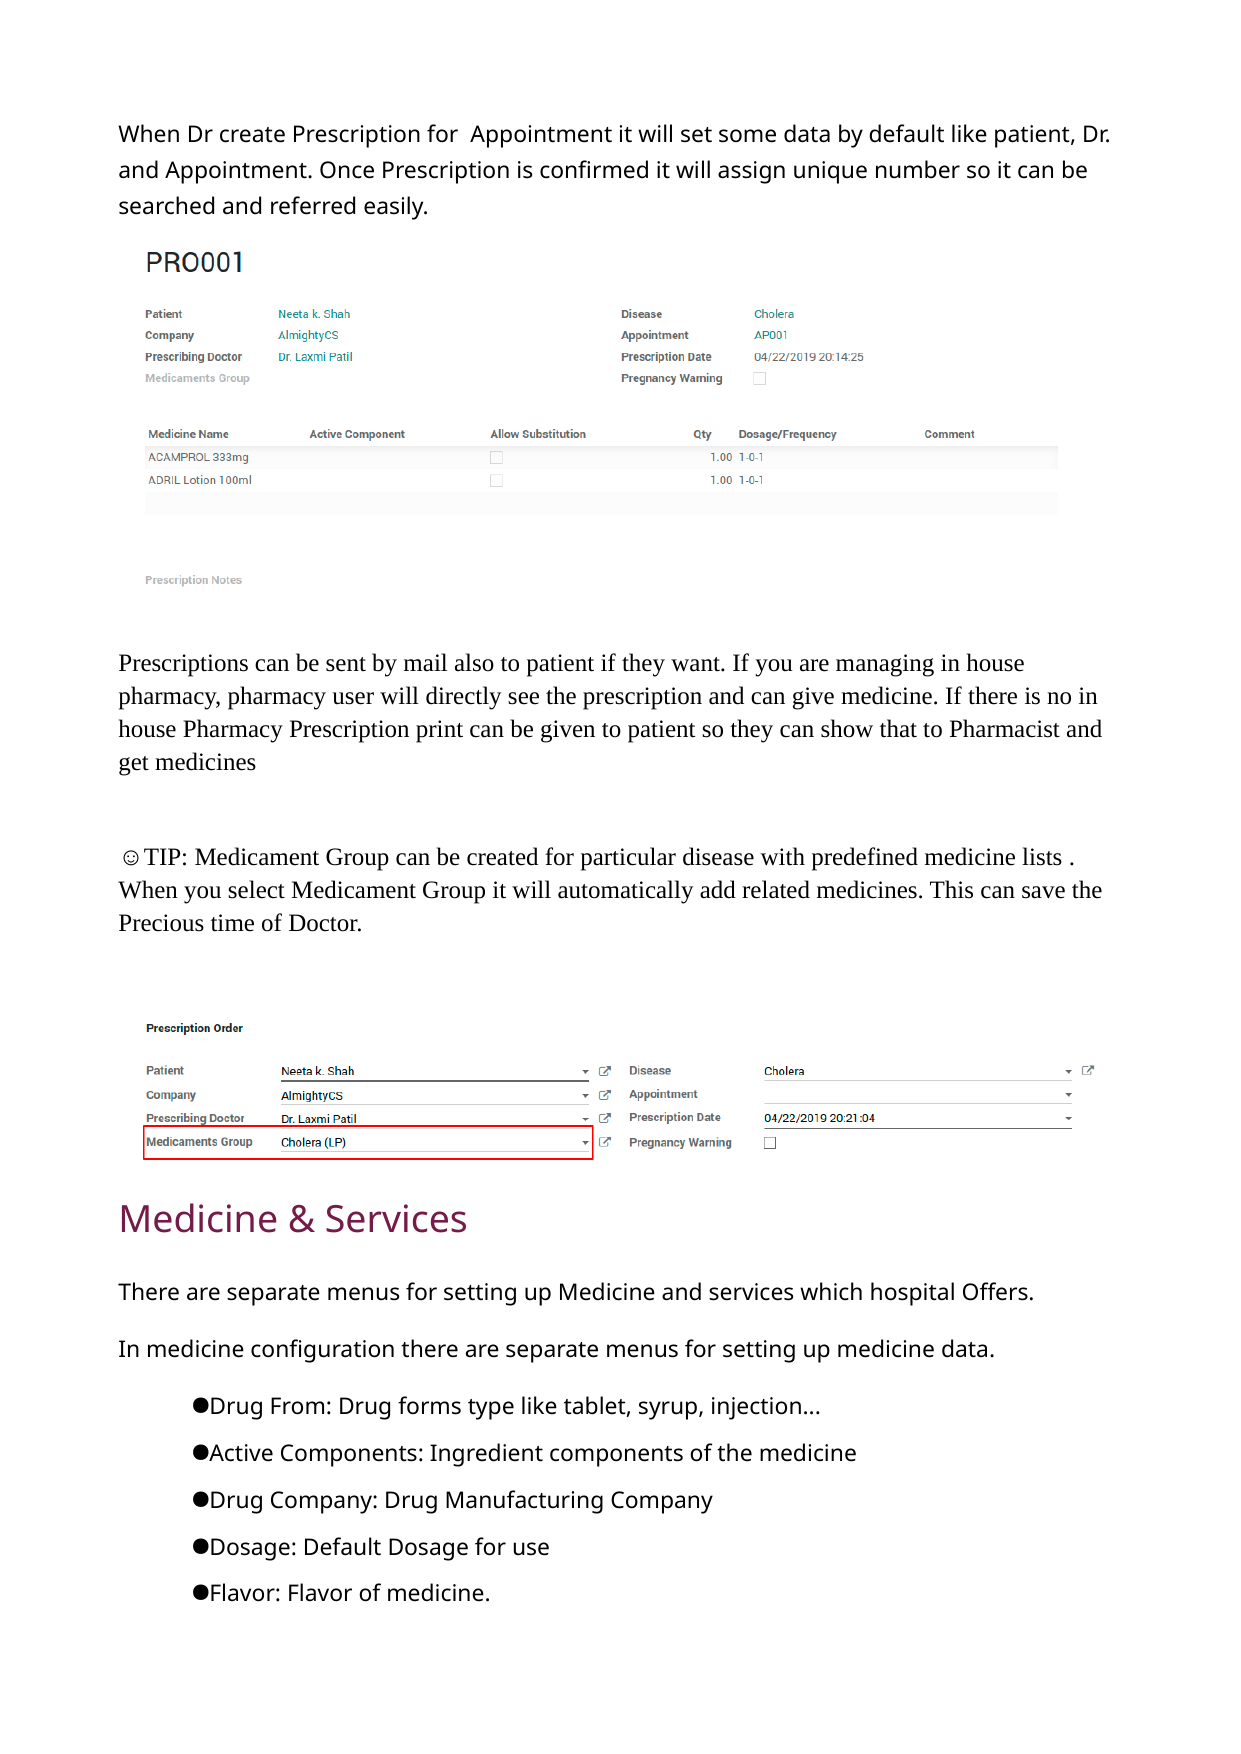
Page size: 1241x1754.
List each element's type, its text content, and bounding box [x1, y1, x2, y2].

text In medicine configuration there are separate menus for setting up medicine data. [118, 1333, 1122, 1364]
list Drug Company: Drug Manufacturing Company [118, 1483, 1122, 1515]
text When Dr create Prescription for Appointment it will set some data by default like patient, Dr. and Appointment. Once Prescription is confirmed it will assign unique number so it can be searched and referred easily. [118, 118, 1122, 221]
text Prescriptions can be sent by mail also to patient if they want. If you are managing in house pharmacy, pharmacy user will directly see the prescription and can give medicine. If there is no in house Pharmacy Prescription print can be given to patient so they can show that to Pharmacist and get medicines [118, 611, 1122, 776]
picture [118, 1003, 1123, 1192]
text There are separate menus for setting up Medicine and services which hospital Offers. [118, 1276, 1122, 1307]
subtitle Medicine & Services [118, 1192, 1122, 1243]
list Active Components: Ingredient components of the medicine [118, 1437, 1122, 1468]
list Drug From: Drug forms type like tablet, syrup, injection... [118, 1390, 1122, 1421]
picture [118, 226, 1123, 611]
list Dosage: Default Dosage for use [118, 1530, 1122, 1562]
list Flavor: Flavor of medicine. [118, 1577, 1122, 1608]
text ☺️TIP: Medicament Group can be created for particular disease with predefined medicine lists . When you select Medicament Group it will automatically add related medicines. This can save the Precious time of Doctor. [118, 842, 1122, 937]
